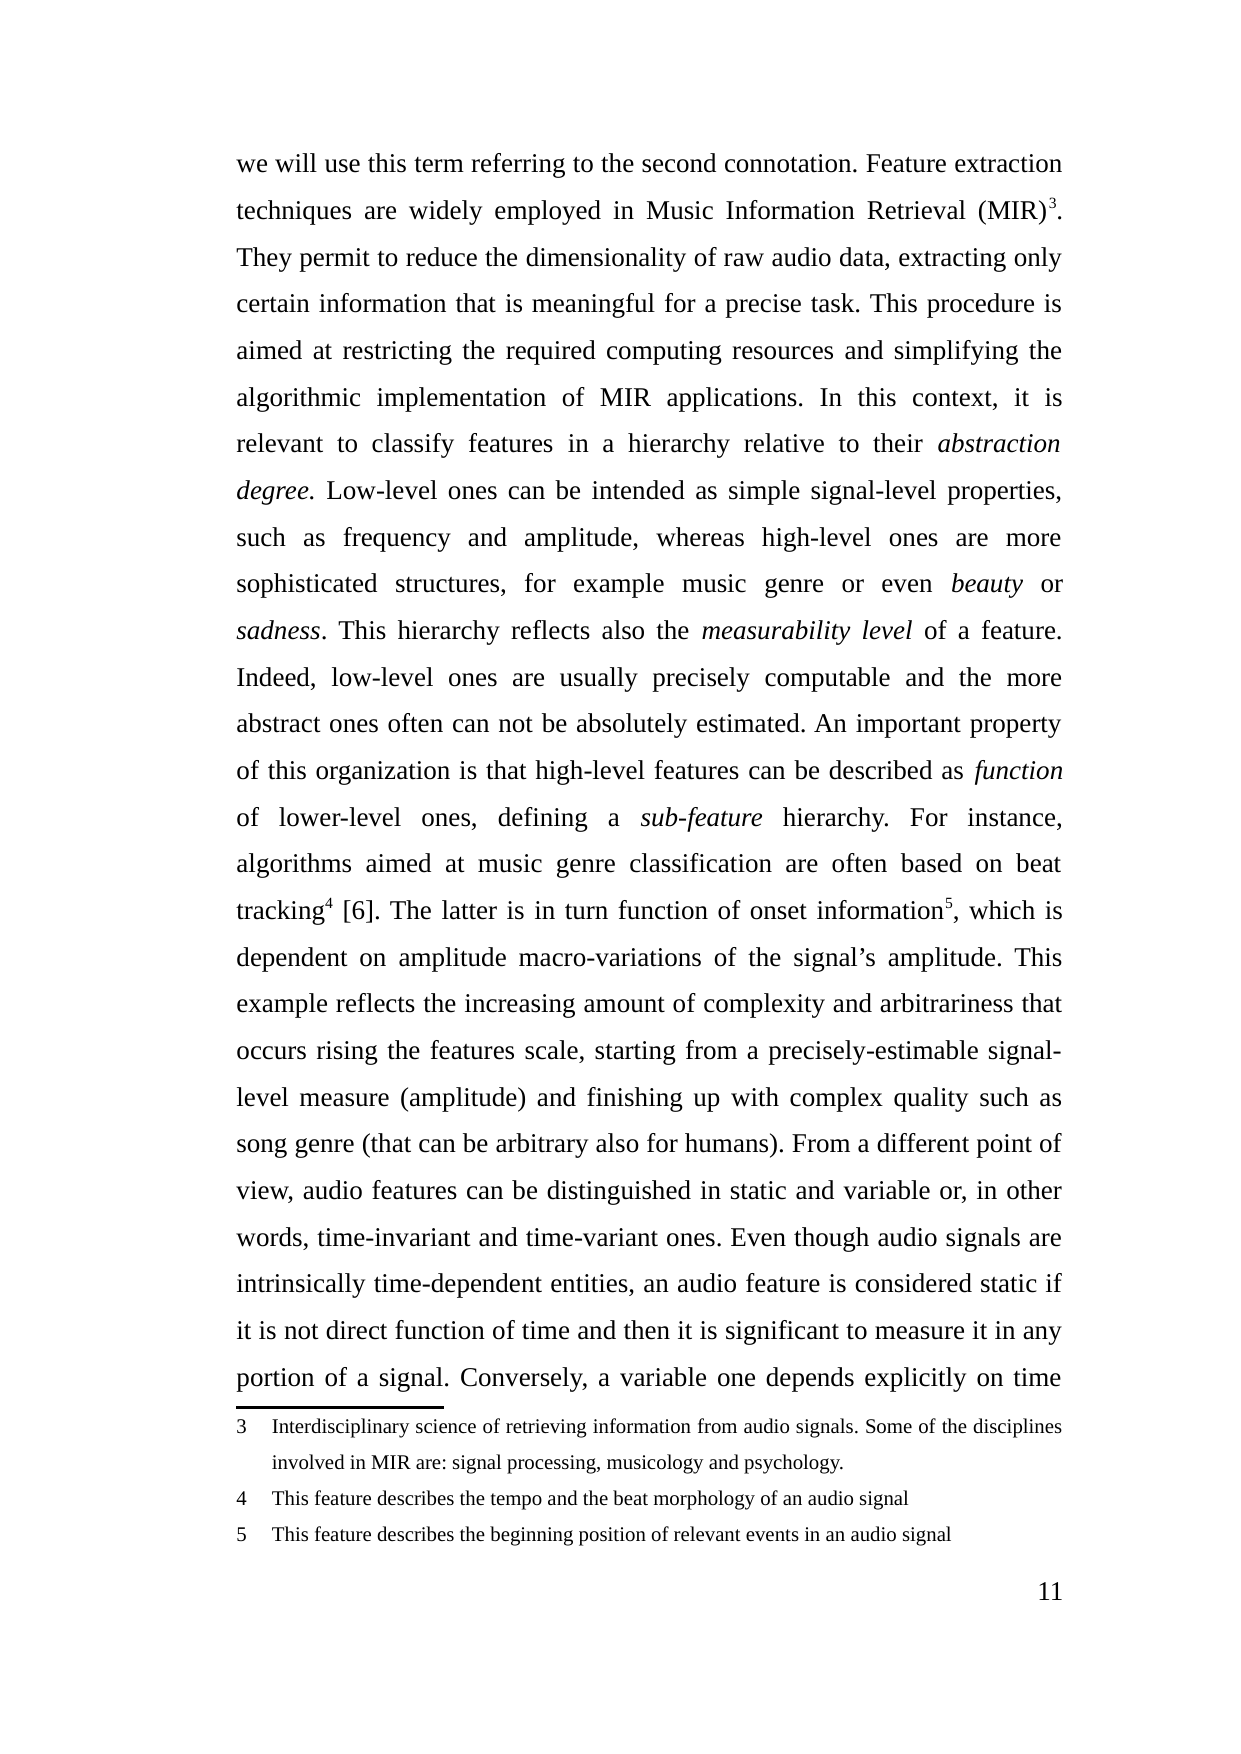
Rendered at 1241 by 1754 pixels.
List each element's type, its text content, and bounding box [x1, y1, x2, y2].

text Interdisciplinary science of retrieving information from audio signals. Some of the disciplines involved in MIR are: signal processing, musicology and psychology. [236, 1413, 1063, 1474]
text we will use this term referring to the second connotation. Feature extraction techniques are widely employed in Music Information Retrieval (MIR). They permit to reduce the dimensionality of raw audio data, extracting only certain information that is meaningful for a precise task. This procedure is aimed at restricting the required computing resources and simplifying the algorithmic implementation of MIR applications. In this context, it is relevant to classify features in a hierarchy relative to their abstraction degree. Low-level ones can be intended as simple signal-level properties, such as frequency and amplitude, whereas high-level ones are more sophisticated structures, for example music genre or even beauty or sadness. This hierarchy reflects also the measurability level of a feature. Indeed, low-level ones are usually precisely computable and the more abstract ones often can not be absolutely estimated. An important property of this organization is that high-level features can be described as function of lower-level ones, defining a sub-feature hierarchy. For instance, algorithms aimed at music genre classification are often based on beat tracking [6]. The latter is in turn function of onset information, which is dependent on amplitude macro-variations of the signal’s amplitude. This example reflects the increasing amount of complexity and arbitrariness that occurs rising the features scale, starting from a precisely-estimable signal-level measure (amplitude) and finishing up with complex quality such as song genre (that can be arbitrary also for humans). From a different point of view, audio features can be distinguished in static and variable or, in other words, time-invariant and time-variant ones. Even though audio signals are intrinsically time-dependent entities, an audio feature is considered static if it is not direct function of time and then it is significant to measure it in any portion of a signal. Conversely, a variable one depends explicitly on time [236, 148, 1063, 1392]
text This feature describes the beginning position of relevant events in an audio signal [236, 1522, 1063, 1546]
text This feature describes the tempo and the beat morphology of an audio signal [236, 1486, 1063, 1510]
